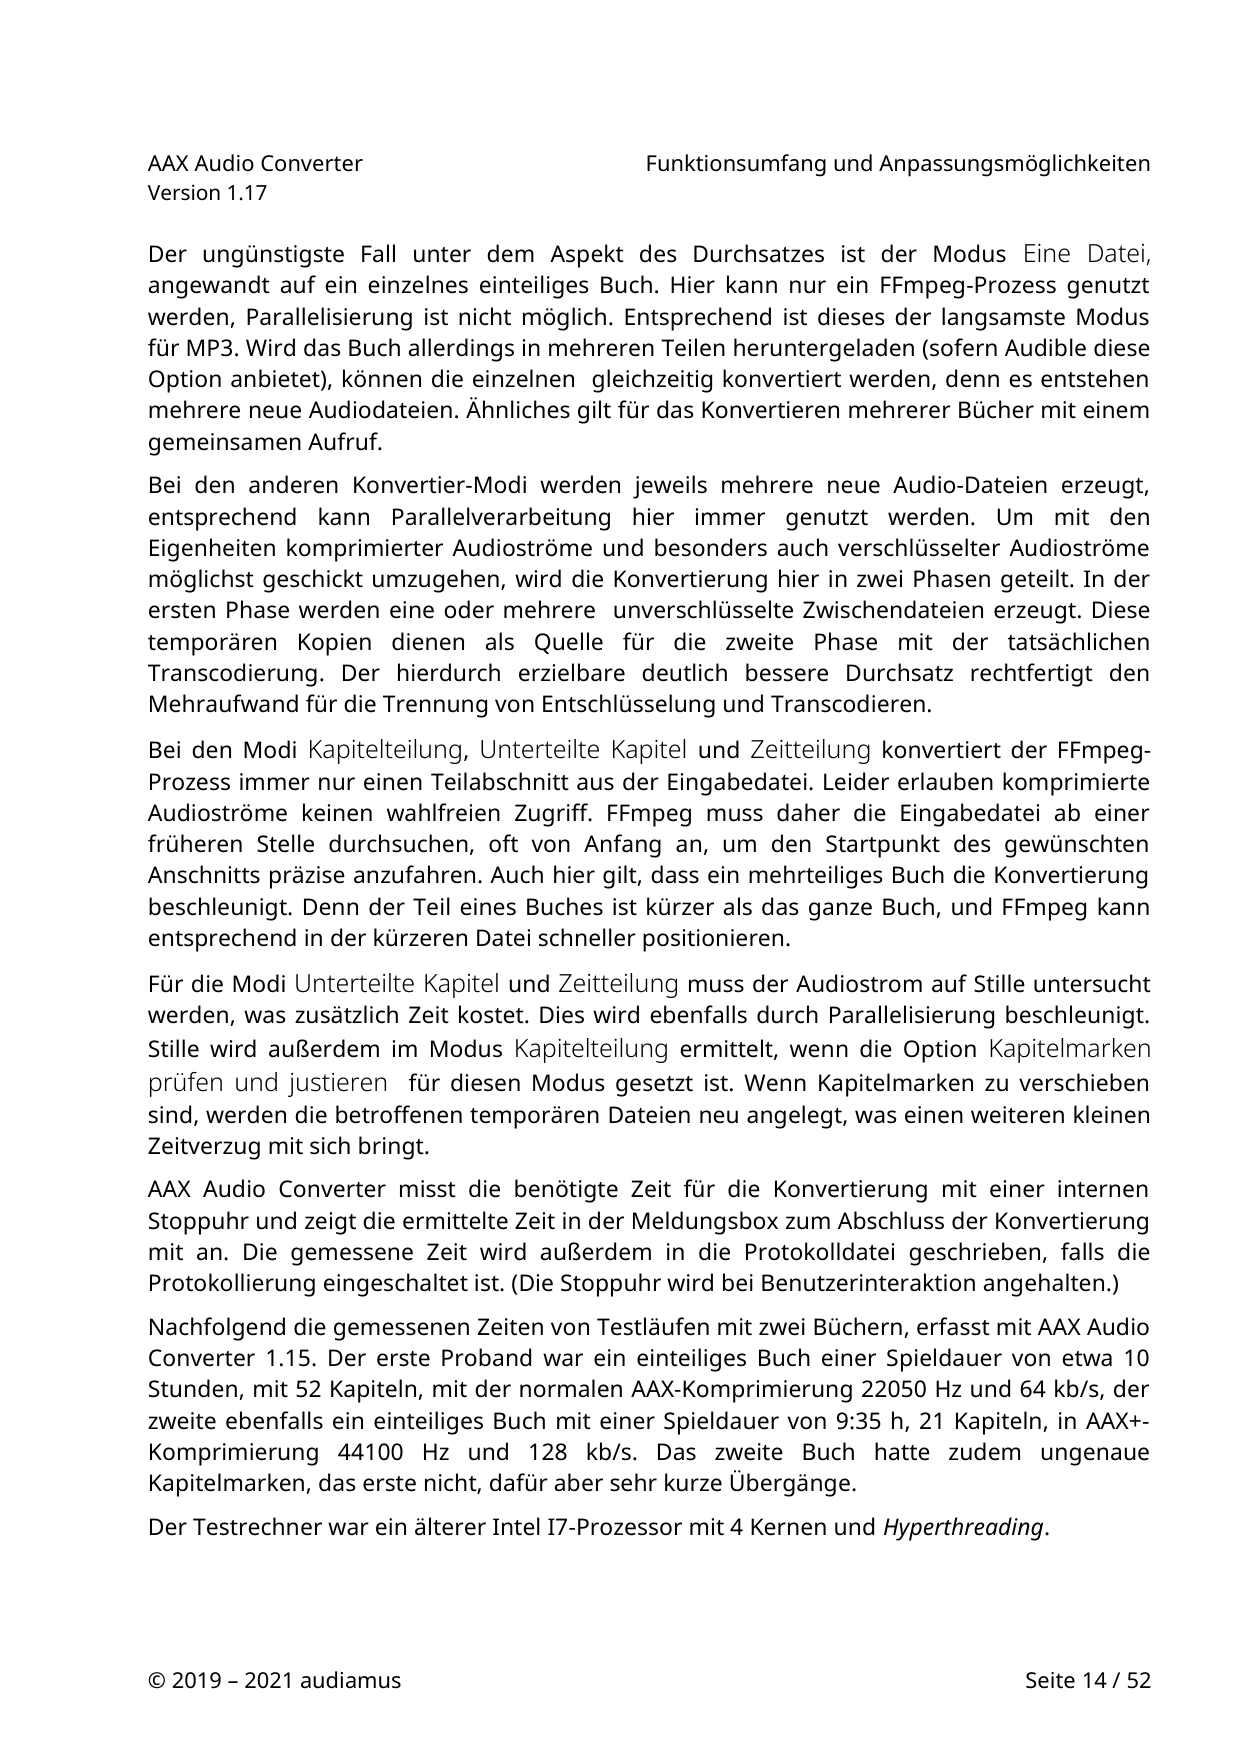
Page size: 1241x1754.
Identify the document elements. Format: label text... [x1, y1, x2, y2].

text Der ungünstigste Fall unter dem Aspekt des Durchsatzes ist der Modus Eine Datei, angewandt auf ein einzelnes einteiliges Buch. Hier kann nur ein FFmpeg-Prozess genutzt werden, Parallelisierung ist nicht möglich. Entsprechend ist dieses der langsamste Modus für MP3. Wird das Buch allerdings in mehreren Teilen heruntergeladen (sofern Audible diese Option anbietet), können die einzelnen gleichzeitig konvertiert werden, denn es entstehen mehrere neue Audiodateien. Ähnliches gilt für das Konvertieren mehrerer Bücher mit einem gemeinsamen Aufruf. [148, 235, 1152, 457]
text Bei den Modi Kapitelteilung, Unterteilte Kapitel und Zeitteilung konvertiert der FFmpeg-Prozess immer nur einen Teilabschnitt aus der Eingabedatei. Leider erlauben komprimierte Audioströme keinen wahlfreien Zugriff. FFmpeg muss daher die Eingabedatei ab einer früheren Stelle durchsuchen, oft von Anfang an, um den Startpunkt des gewünschten Anschnitts präzise anzufahren. Auch hier gilt, dass ein mehrteiliges Buch die Konvertierung beschleunigt. Denn der Teil eines Buches ist kürzer als das ganze Buch, und FFmpeg kann entsprechend in der kürzeren Datei schneller positionieren. [148, 732, 1152, 953]
text Nachfolgend die gemessenen Zeiten von Testläufen mit zwei Büchern, erfasst mit AAX Audio Converter 1.15. Der erste Proband war ein einteiliges Buch einer Spieldauer von etwa 10 Stunden, mit 52 Kapiteln, mit der normalen AAX-Komprimierung 22050 Hz und 64 kb/s, der zweite ebenfalls ein einteiliges Buch mit einer Spieldauer von 9:35 h, 21 Kapiteln, in AAX+-Komprimierung 44100 Hz und 128 kb/s. Das zweite Buch hatte zudem ungenaue Kapitelmarken, das erste nicht, dafür aber sehr kurze Übergänge. [148, 1311, 1152, 1498]
text Bei den anderen Konvertier-Modi werden jeweils mehrere neue Audio-Dateien erzeugt, entsprechend kann Parallelverarbeitung hier immer genutzt werden. Um mit den Eigenheiten komprimierter Audioströme und besonders auch verschlüsselter Audioströme möglichst geschickt umzugehen, wird die Konvertierung hier in zwei Phasen geteilt. In der ersten Phase werden eine oder mehrere unverschlüsselte Zwischendateien erzeugt. Diese temporären Kopien dienen als Quelle für die zweite Phase mit der tatsächlichen Transcodierung. Der hierdurch erzielbare deutlich bessere Durchsatz rechtfertigt den Mehraufwand für die Trennung von Entschlüsselung und Transcodieren. [148, 469, 1152, 719]
text Für die Modi Unterteilte Kapitel und Zeitteilung muss der Audiostrom auf Stille untersucht werden, was zusätzlich Zeit kostet. Dies wird ebenfalls durch Parallelisierung beschleunigt. Stille wird außerdem im Modus Kapitelteilung ermittelt, wenn die Option Kapitelmarken prüfen und justieren für diesen Modus gesetzt ist. Wenn Kapitelmarken zu verschieben sind, werden die betroffenen temporären Dateien neu angelegt, was einen weiteren kleinen Zeitverzug mit sich bringt. [148, 965, 1152, 1161]
text Der Testrechner war ein älterer Intel I7-Prozessor mit 4 Kernen und Hyperthreading. [148, 1511, 1152, 1542]
text AAX Audio Converter misst die benötigte Zeit für die Konvertierung mit einer internen Stoppuhr und zeigt die ermittelte Zeit in der Meldungsbox zum Abschluss der Konvertierung mit an. Die gemessene Zeit wird außerdem in die Protokolldatei geschrieben, falls die Protokollierung eingeschaltet ist. (Die Stoppuhr wird bei Benutzerinteraktion angehalten.) [148, 1173, 1152, 1298]
